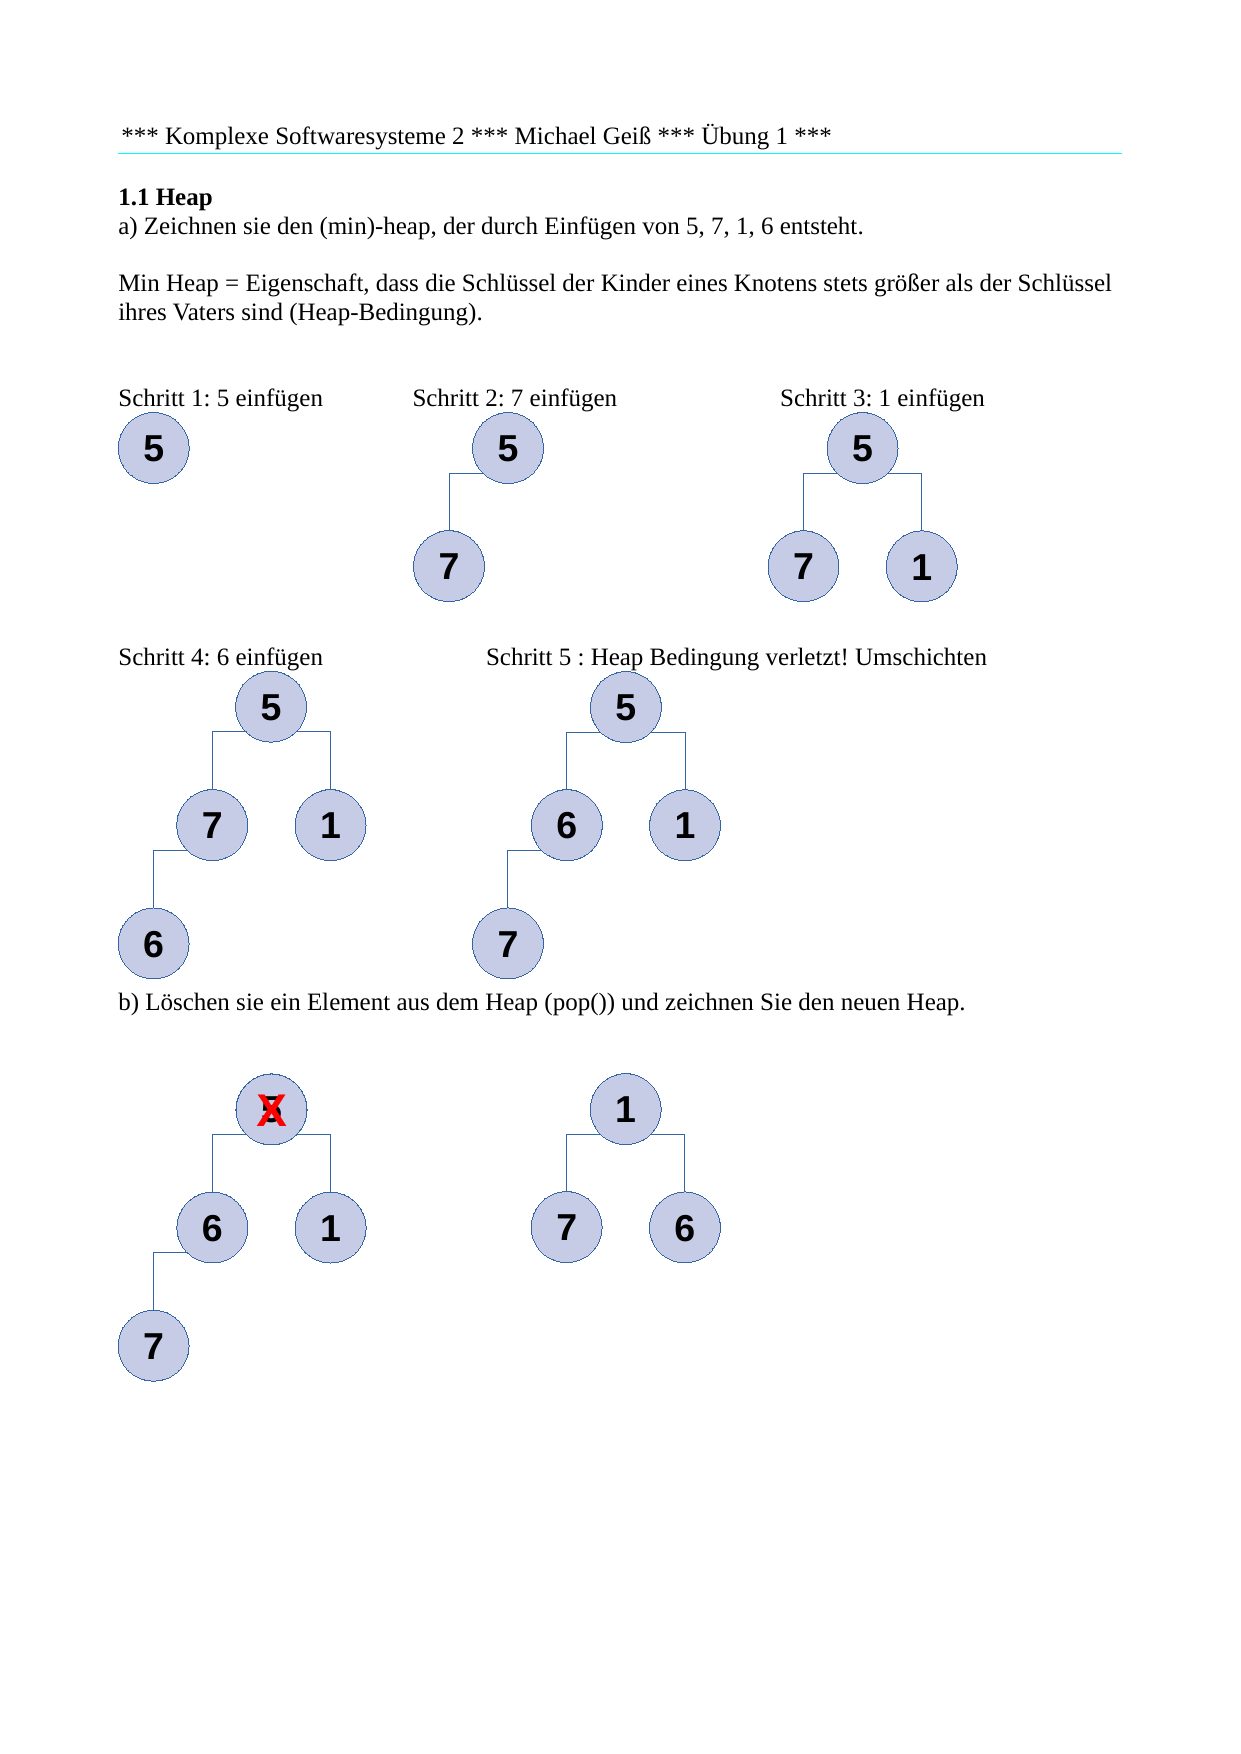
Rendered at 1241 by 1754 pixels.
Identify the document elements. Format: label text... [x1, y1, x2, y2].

text Min Heap = Eigenschaft, dass die Schlüssel der Kinder eines Knotens stets größer als der Schlüssel ihres Vaters sind (Heap-Bedingung). [118, 268, 1122, 326]
text Schritt 4: 6 einfügen Schritt 5 : Heap Bedingung verletzt! Umschichten [118, 642, 1122, 671]
text a) Zeichnen sie den (min)-heap, der durch Einfügen von 5, 7, 1, 6 entsteht. [118, 211, 1122, 240]
text Schritt 1: 5 einfügen Schritt 2: 7 einfügen Schritt 3: 1 einfügen [118, 383, 1122, 412]
text 1.1 Heap [118, 182, 1122, 211]
text b) Löschen sie ein Element aus dem Heap (pop()) und zeichnen Sie den neuen Heap. [118, 987, 1122, 1016]
